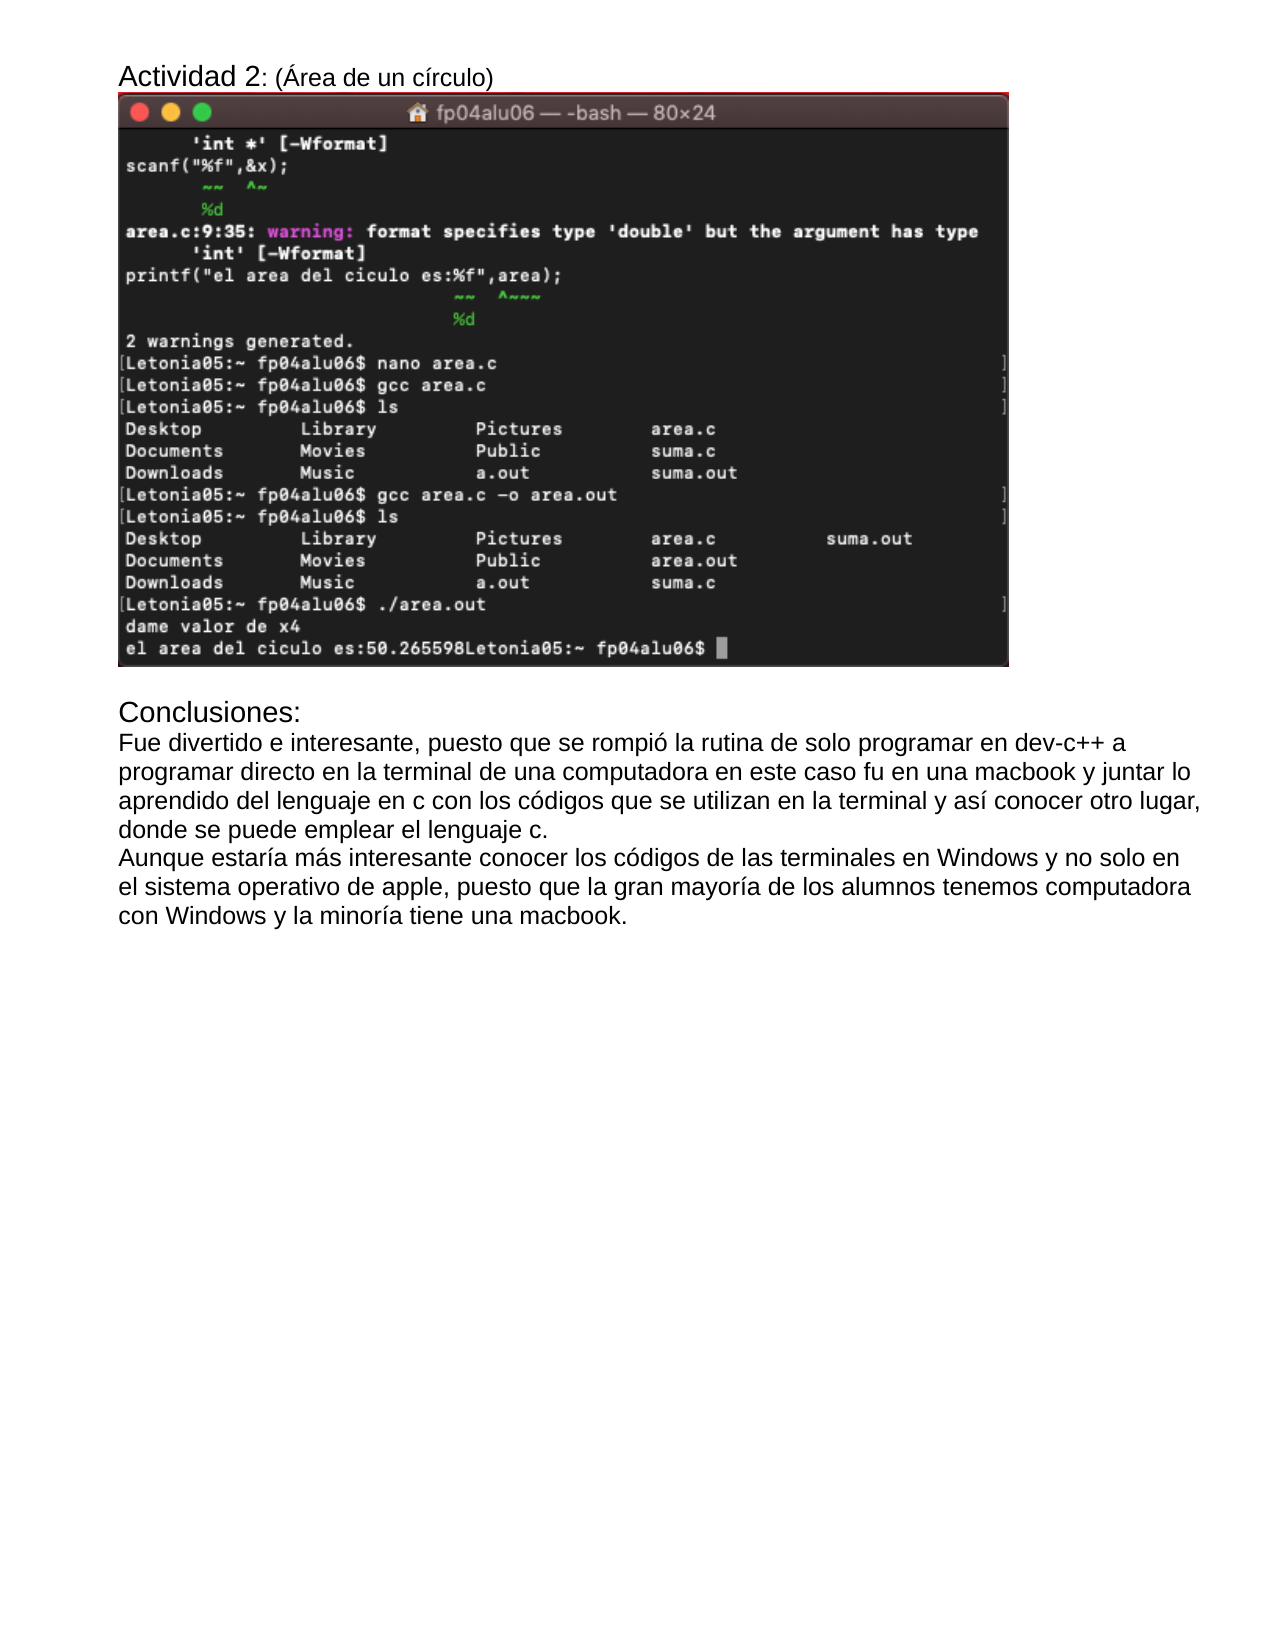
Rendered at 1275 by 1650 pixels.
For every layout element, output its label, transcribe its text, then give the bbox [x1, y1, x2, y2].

text Actividad 2: (Área de un círculo) [118, 59, 1205, 93]
text Aunque estaría más interesante conocer los códigos de las terminales en Windows y no solo en el sistema operativo de apple, puesto que la gran mayoría de los alumnos tenemos computadora con Windows y la minoría tiene una macbook. [118, 843, 1205, 930]
text Fue divertido e interesante, puesto que se rompió la rutina de solo programar en dev-c++ a programar directo en la terminal de una computadora en este caso fu en una macbook y juntar lo aprendido del lenguaje en c con los códigos que se utilizan en la terminal y así conocer otro lugar, donde se puede emplear el lenguaje c. [118, 728, 1205, 843]
text Conclusiones: [118, 695, 1205, 728]
